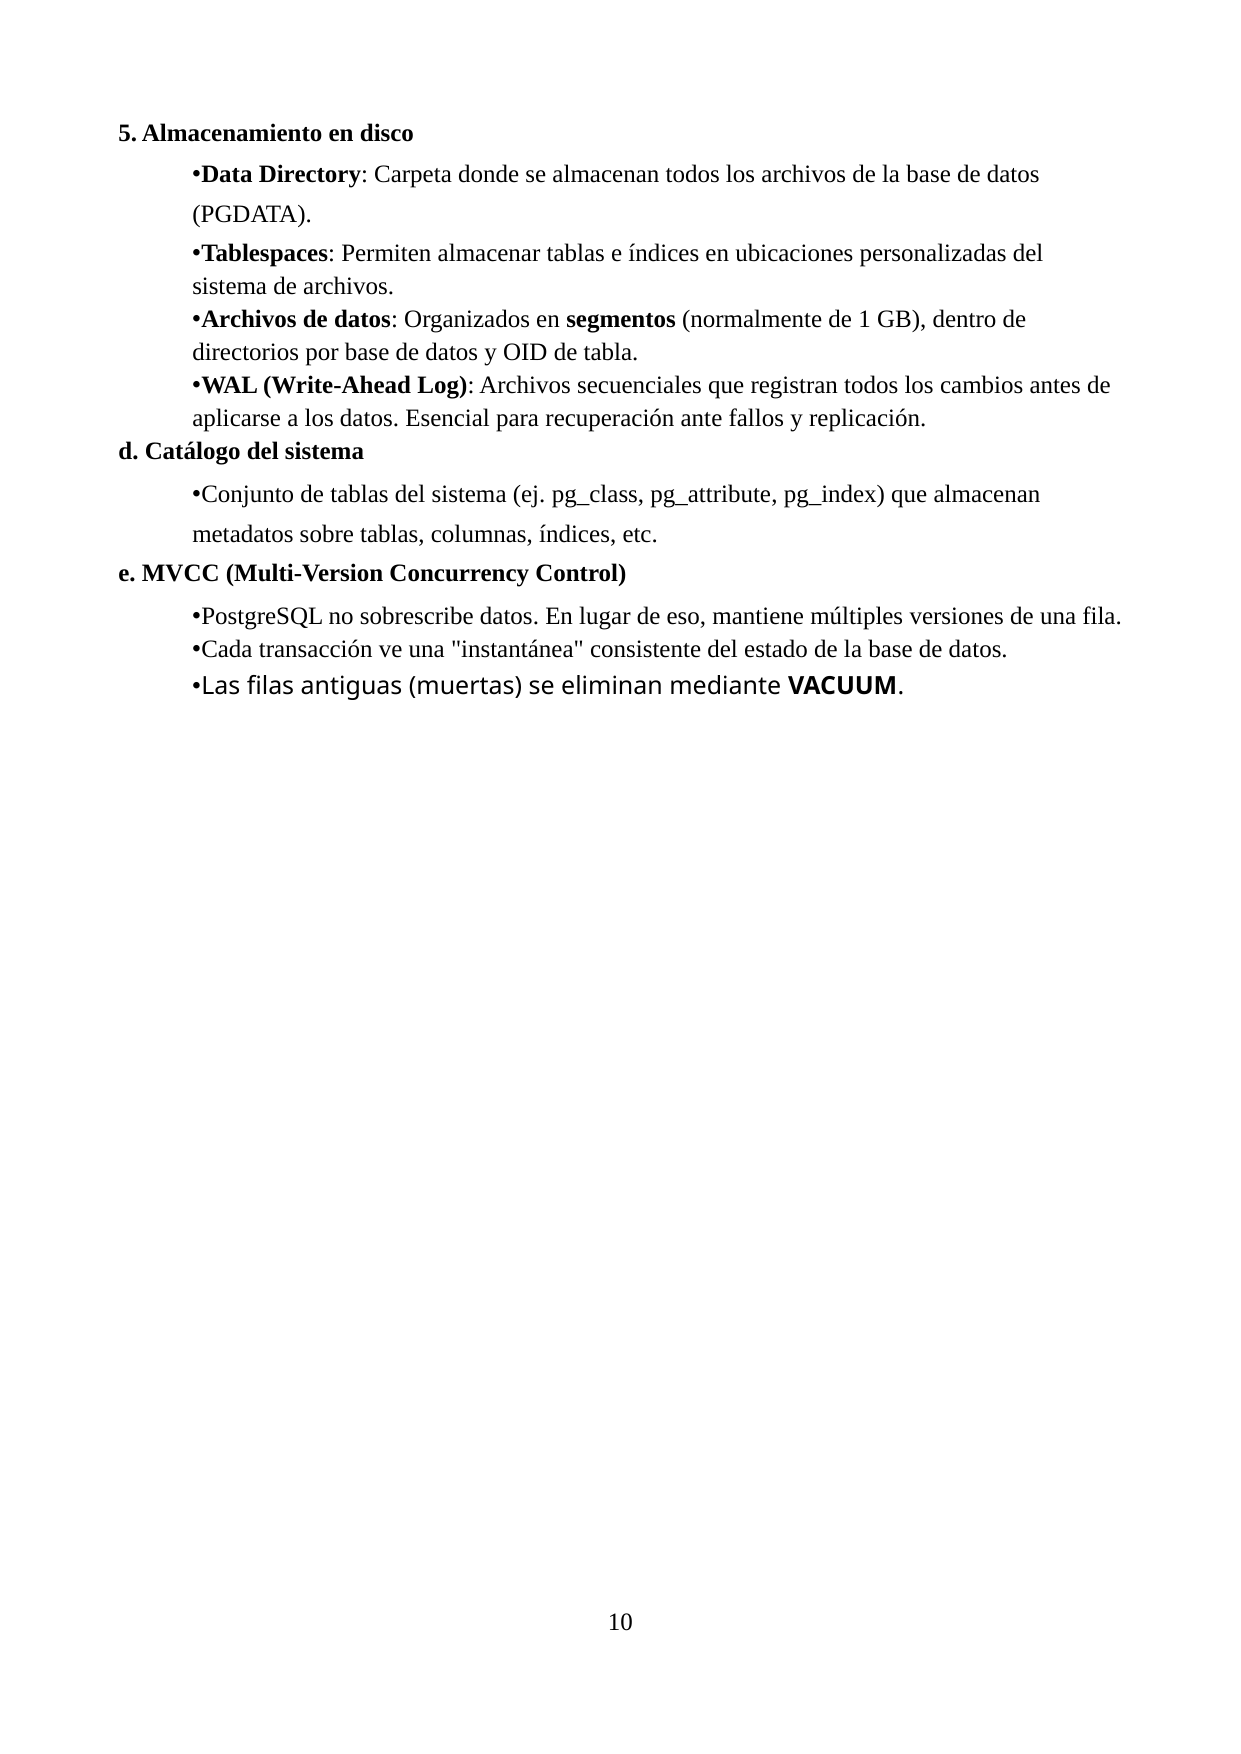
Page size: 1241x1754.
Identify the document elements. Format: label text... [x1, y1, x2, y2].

list Las filas antiguas (muertas) se eliminan mediante VACUUM. [118, 667, 1122, 701]
list Tablespaces: Permiten almacenar tablas e índices en ubicaciones personalizadas del sistema de archivos. [118, 238, 1122, 300]
list PostgreSQL no sobrescribe datos. En lugar de eso, mantiene múltiples versiones de una fila. [118, 601, 1122, 630]
list Archivos de datos: Organizados en segmentos (normalmente de 1 GB), dentro de directorios por base de datos y OID de tabla. [118, 304, 1122, 366]
list WAL (Write-Ahead Log): Archivos secuenciales que registran todos los cambios antes de aplicarse a los datos. Esencial para recuperación ante fallos y replicación. [118, 370, 1122, 432]
list Data Directory: Carpeta donde se almacenan todos los archivos de la base de datos (PGDATA). [118, 159, 1122, 227]
subtitle e. MVCC (Multi-Version Concurrency Control) [118, 558, 1122, 587]
subtitle 5. Almacenamiento en disco [118, 118, 1122, 147]
subtitle d. Catálogo del sistema [118, 436, 1122, 465]
list Cada transacción ve una "instantánea" consistente del estado de la base de datos. [118, 634, 1122, 663]
list Conjunto de tablas del sistema (ej. pg_class, pg_attribute, pg_index) que almacenan metadatos sobre tablas, columnas, índices, etc. [118, 479, 1122, 547]
